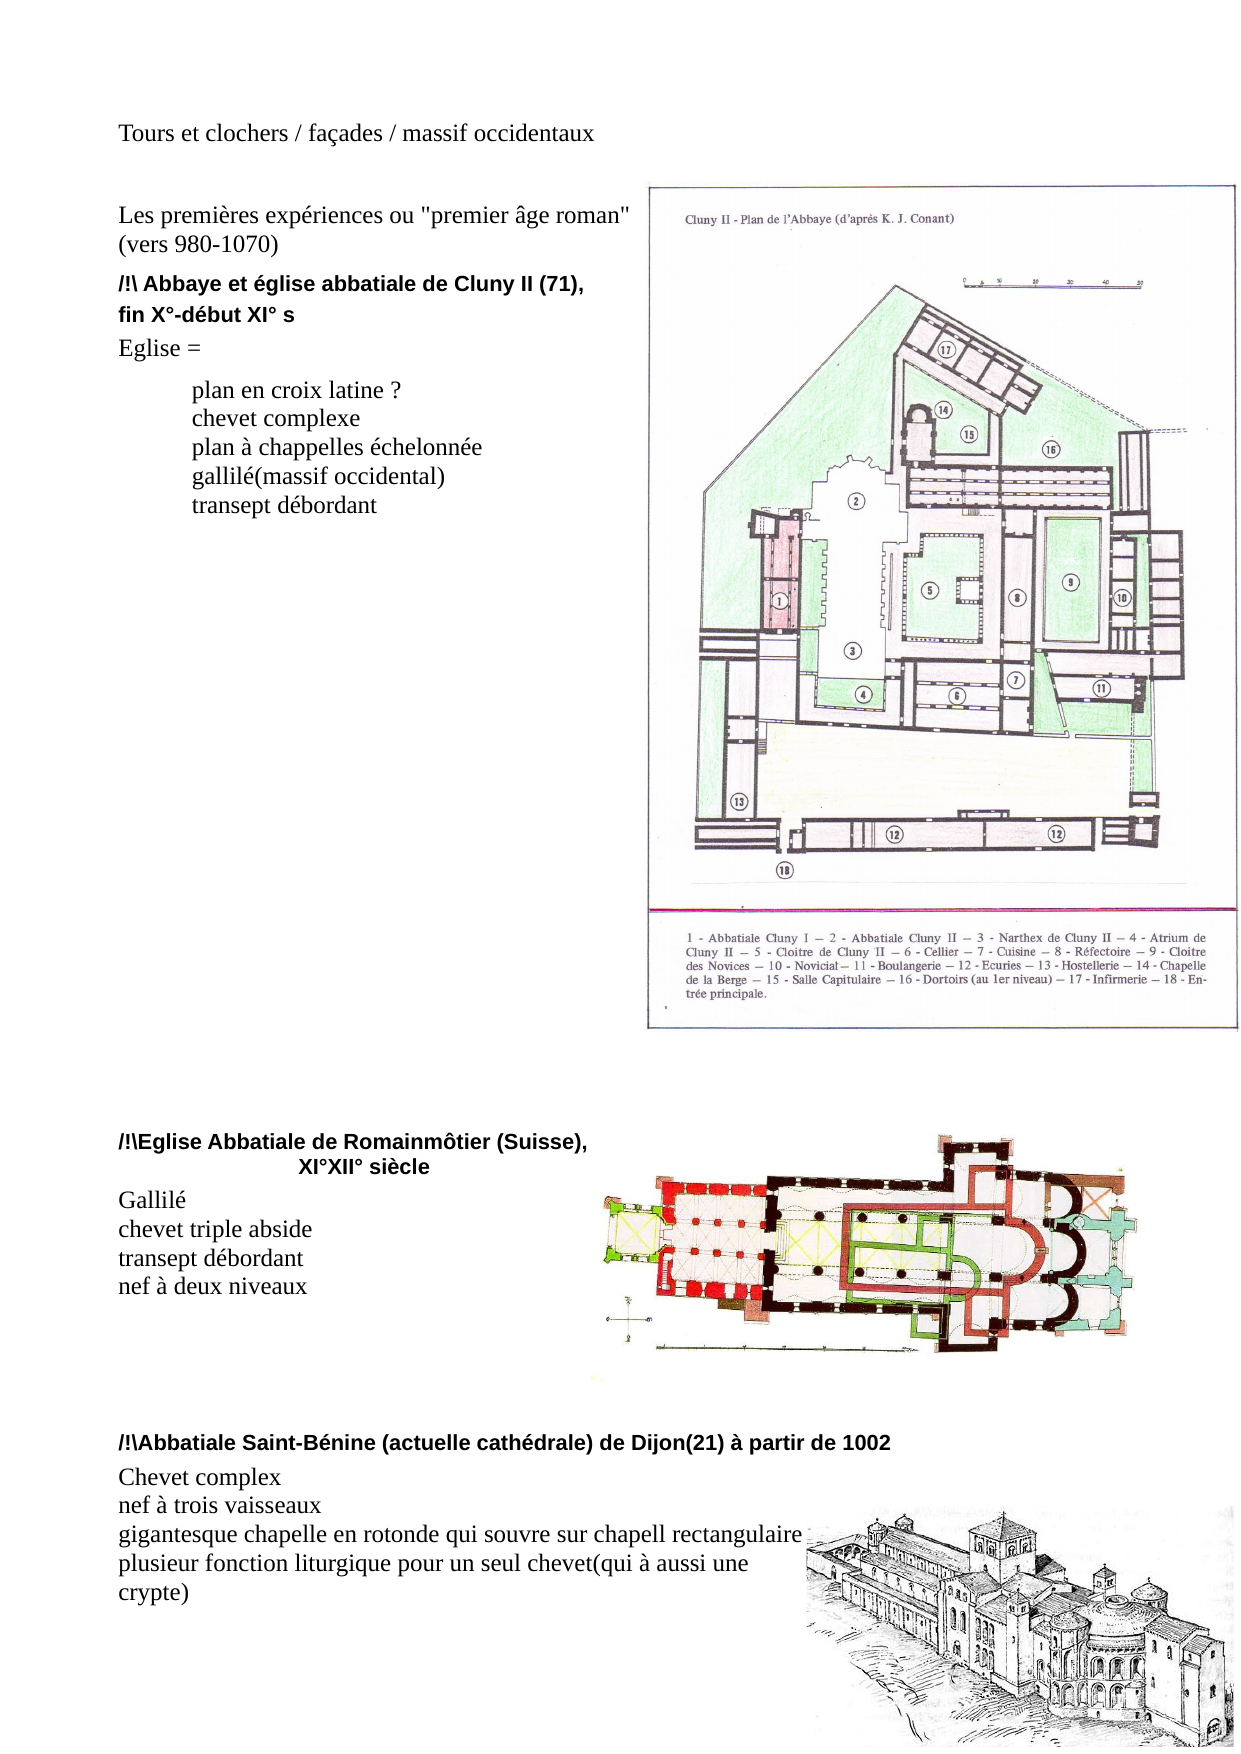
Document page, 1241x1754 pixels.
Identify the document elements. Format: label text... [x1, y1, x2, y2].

text chevet triple abside [118, 1214, 590, 1243]
subtitle fin X°-début XI° s [118, 302, 643, 327]
subtitle /!\ Abbaye et église abbatiale de Cluny II (71), [118, 271, 643, 296]
text plan en croix latine ? [118, 375, 643, 403]
subtitle /!\Eglise Abbatiale de Romainmôtier (Suisse), XI°XII° siècle [118, 1128, 590, 1179]
subtitle /!\Abbatiale Saint-Bénine (actuelle cathédrale) de Dijon(21) à partir de 1002 [118, 1430, 1122, 1455]
text transept débordant [118, 1243, 590, 1271]
picture [806, 1506, 1234, 1747]
text transept débordant [118, 490, 643, 518]
text gigantesque chapelle en rotonde qui souvre sur chapell rectangulaire [118, 1519, 806, 1548]
picture [643, 181, 1240, 1032]
text Eglise = [118, 333, 643, 362]
text chevet complexe [118, 403, 643, 432]
text Les premières expériences ou "premier âge roman" (vers 980-1070) [118, 201, 643, 258]
text nef à trois vaisseaux [118, 1490, 1122, 1519]
text plan à chappelles échelonnée [118, 432, 643, 461]
text nef à deux niveaux [118, 1271, 590, 1300]
text plusieur fonction liturgique pour un seul chevet(qui à aussi une crypte) [118, 1548, 806, 1605]
text Gallilé [118, 1185, 590, 1214]
text Chevet complex [118, 1462, 1122, 1490]
picture [590, 1113, 1147, 1382]
text gallilé(massif occidental) [118, 461, 643, 490]
text Tours et clochers / façades / massif occidentaux [118, 118, 1122, 147]
